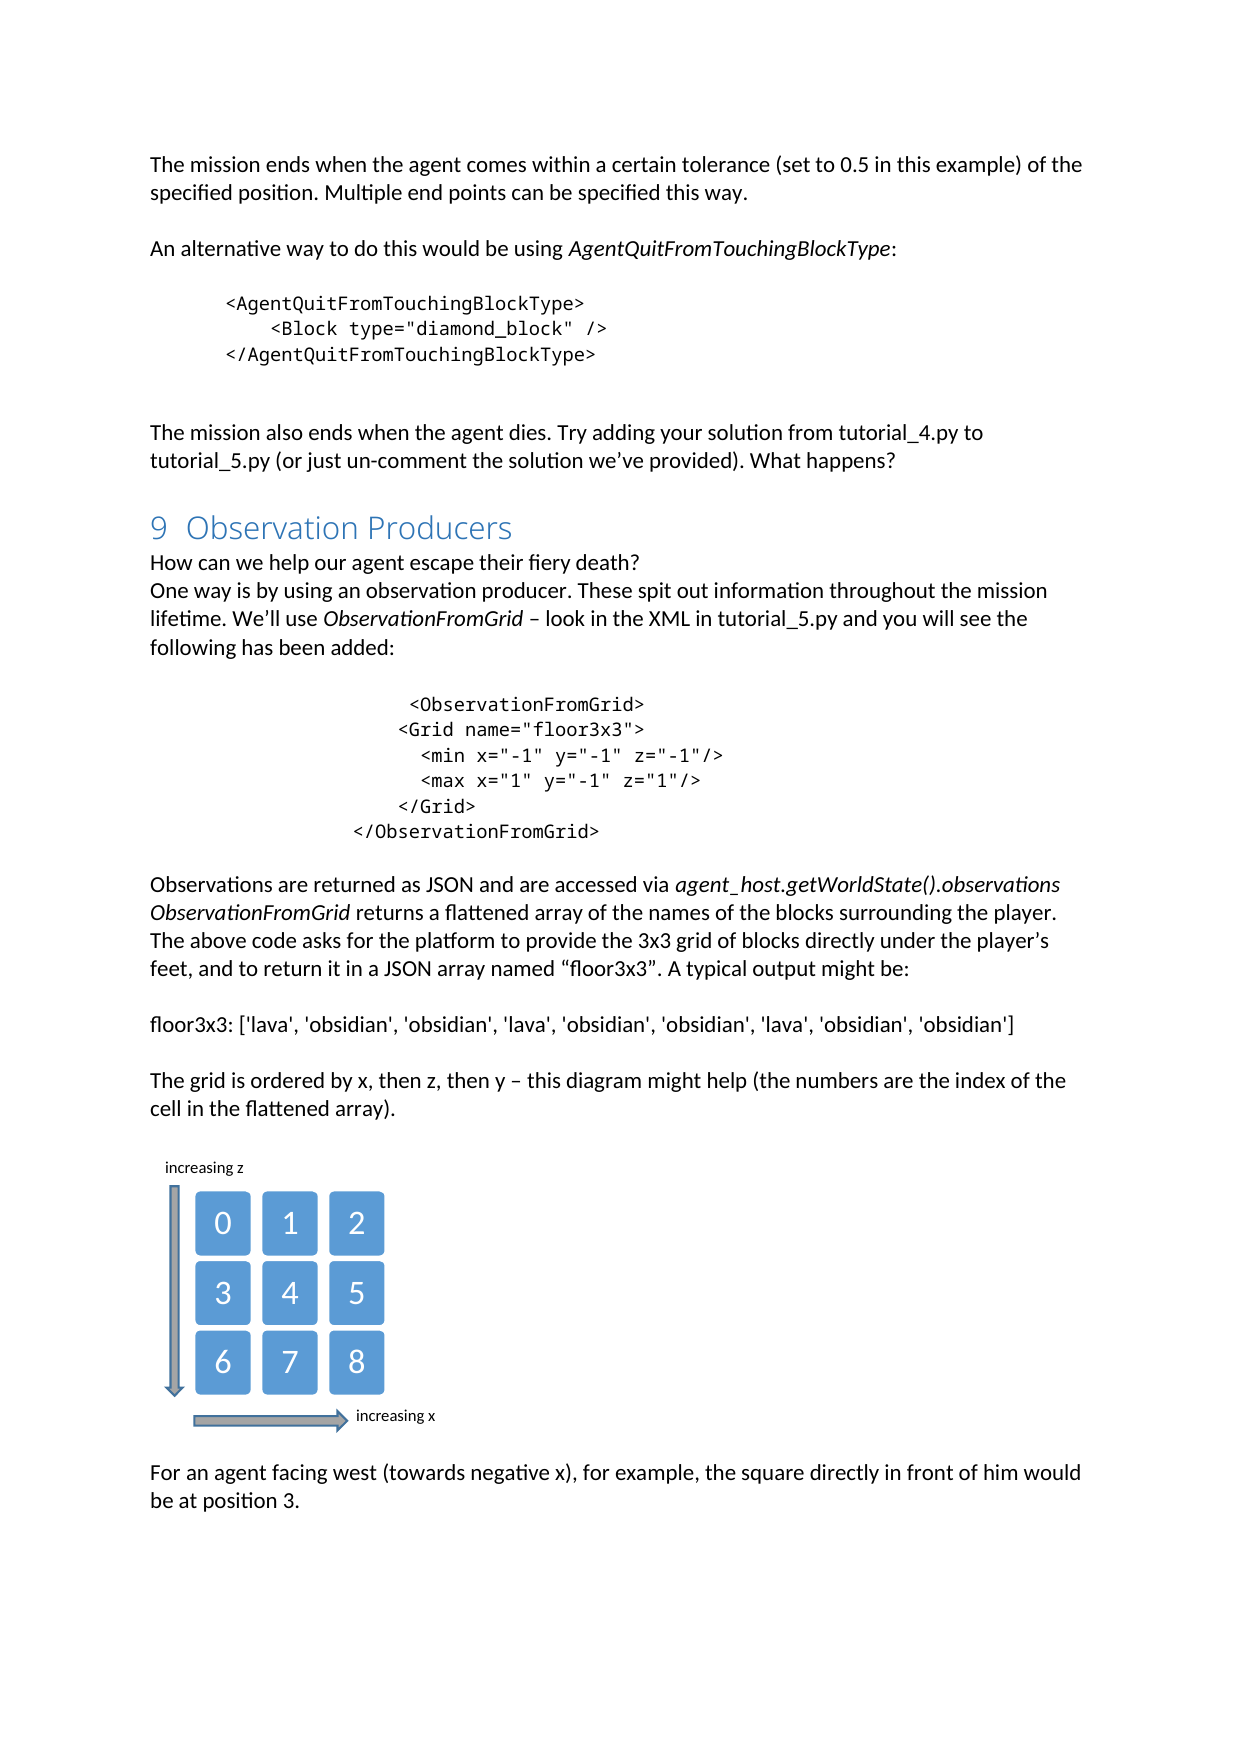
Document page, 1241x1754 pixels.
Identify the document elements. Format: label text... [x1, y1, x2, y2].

text An alternative way to do this would be using AgentQuitFromTouchingBlockType: [150, 234, 1090, 262]
text <min x="-1" y="-1" z="-1"/> [150, 742, 1090, 768]
text Observations are returned as JSON and are accessed via agent_host.getWorldState().observations [150, 870, 1090, 898]
text ObservationFromGrid returns a flattened array of the names of the blocks surrounding the player. The above code asks for the platform to provide the 3x3 grid of blocks directly under the player’s feet, and to return it in a JSON array named “floor3x3”. A typical output might be: [150, 898, 1090, 982]
text The mission also ends when the agent dies. Try adding your solution from tutorial_4.py to tutorial_5.py (or just un-comment the solution we’ve provided). What happens? [150, 418, 1090, 474]
text </Grid> [150, 793, 1090, 819]
text <max x="1" y="-1" z="1"/> [150, 768, 1090, 793]
text <ObservationFromGrid> [150, 689, 1090, 717]
text One way is by using an observation producer. These spit out information throughout the mission lifetime. We’ll use ObservationFromGrid – look in the XML in tutorial_5.py and you will see the following has been added: [150, 577, 1090, 661]
text The grid is ordered by x, then z, then y – this diagram might help (the numbers are the index of the cell in the flattened array). [150, 1066, 1090, 1122]
text </ObservationFromGrid> [150, 819, 1090, 844]
subtitle Observation Producers [150, 506, 1090, 548]
text For an agent facing west (towards negative x), for example, the square directly in front of him would be at position 3. [150, 1458, 1090, 1514]
text floor3x3: ['lava', 'obsidian', 'obsidian', 'lava', 'obsidian', 'obsidian', 'lava', 'obsidian', 'obsidian'] [150, 1010, 1090, 1038]
text </AgentQuitFromTouchingBlockType> [225, 341, 1090, 367]
text <Block type="diamond_block" /> [225, 316, 1090, 341]
text <Grid name="floor3x3"> [150, 717, 1090, 742]
text How can we help our agent escape their fiery death? [150, 548, 1090, 577]
text The mission ends when the agent comes within a certain tolerance (set to 0.5 in this example) of the specified position. Multiple end points can be specified this way. [150, 150, 1090, 206]
text <AgentQuitFromTouchingBlockType> [225, 290, 1090, 316]
